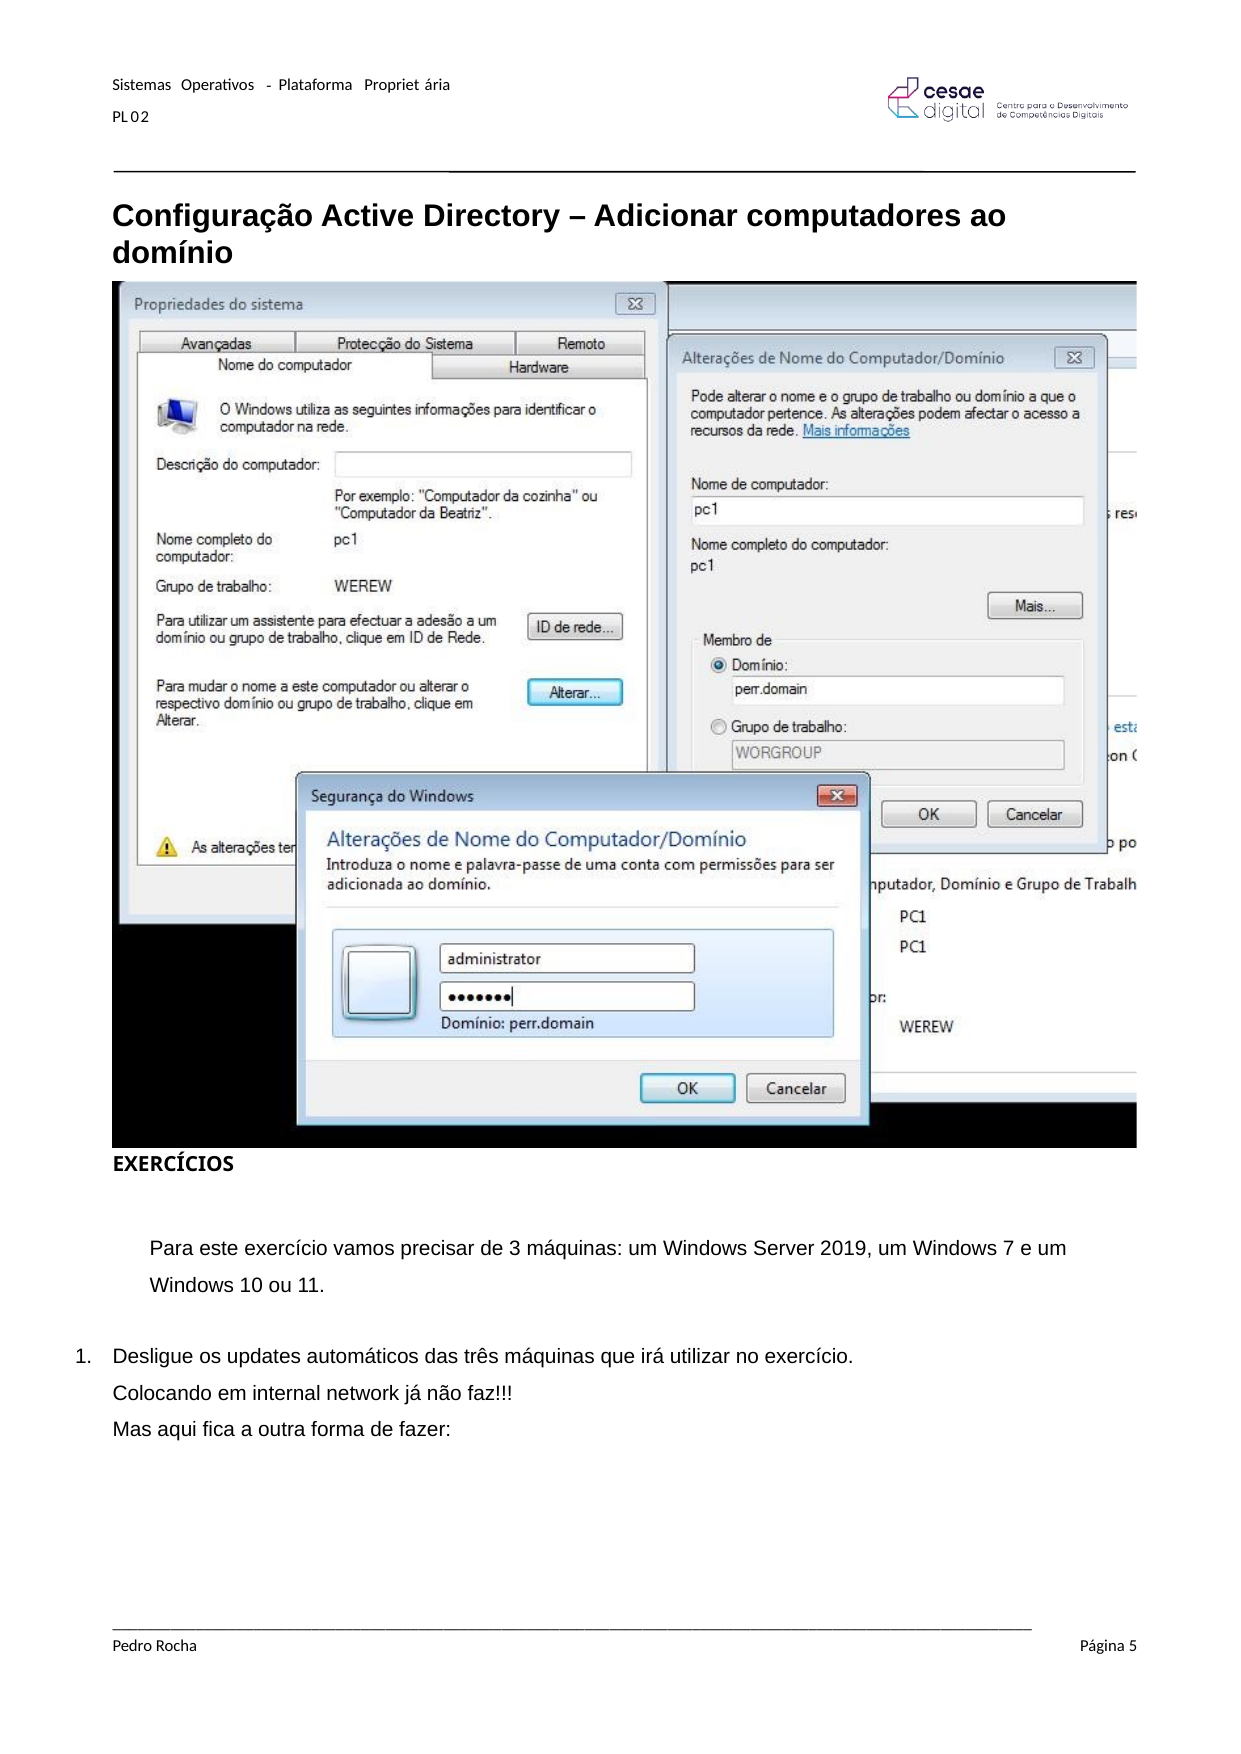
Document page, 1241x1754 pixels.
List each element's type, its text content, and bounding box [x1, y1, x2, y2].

text Colocando em internal network já não faz!!! [112, 1380, 1137, 1404]
subtitle Configuração Active Directory – Adicionar computadores ao domínio [112, 197, 1131, 270]
list Desligue os updates automáticos das três máquinas que irá utilizar no exercício. [75, 1344, 1137, 1368]
text Mas aqui fica a outra forma de fazer: [112, 1416, 1137, 1440]
text Para este exercício vamos precisar de 3 máquinas: um Windows Server 2019, um Windows 7 e um Windows 10 ou 11. [149, 1236, 1137, 1296]
text EXERCÍCIOS [112, 1149, 1137, 1178]
